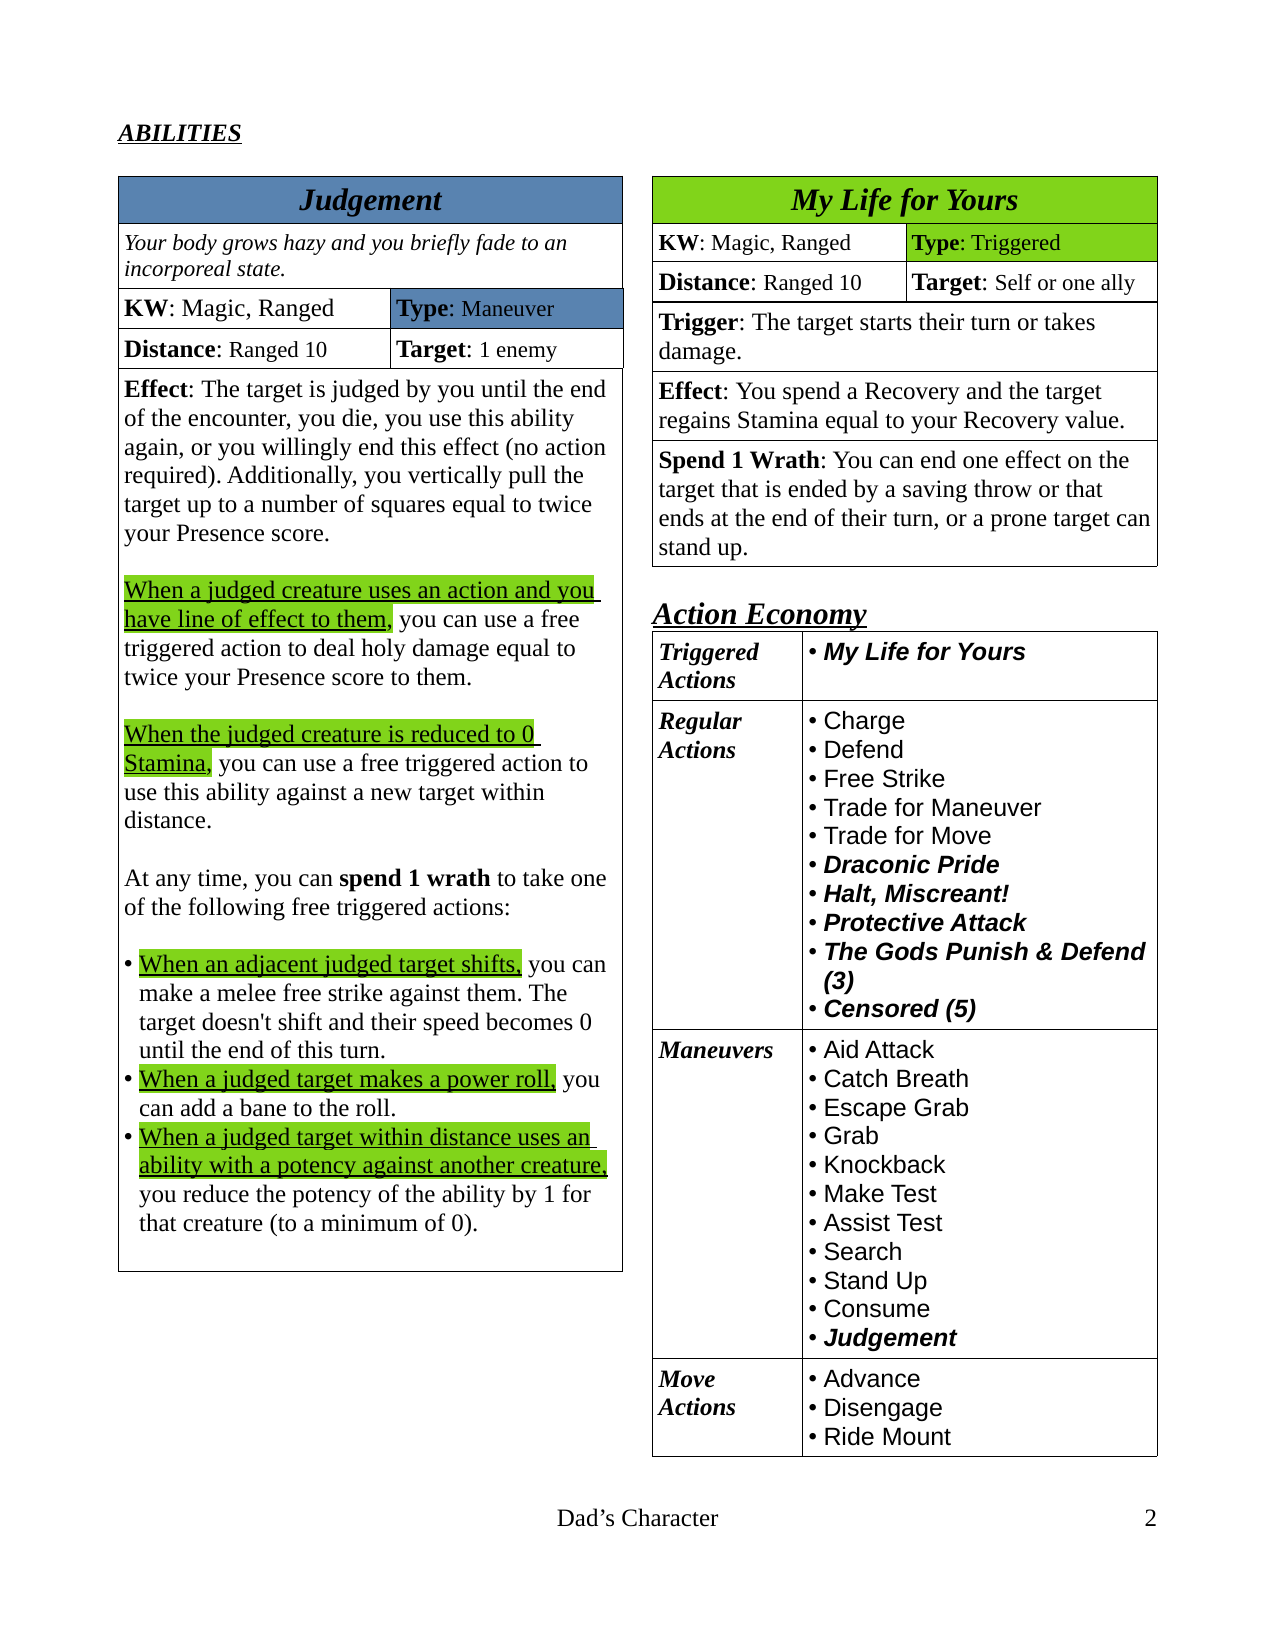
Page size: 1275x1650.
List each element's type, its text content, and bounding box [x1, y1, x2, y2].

text ABILITIES [118, 118, 622, 147]
table_header Type: Maneuver [391, 289, 623, 328]
table_header Type: Triggered [907, 224, 1157, 261]
table_cell Spend 1 Wrath: You can end one effect on the target that is ended by a saving throw or that ends at the end of their turn, or a prone target can stand up. [653, 441, 1157, 566]
table_header KW: Magic, Ranged [653, 224, 906, 261]
table_cell Effect: You spend a Recovery and the target regains Stamina equal to your Recovery value. [653, 372, 1157, 440]
table_cell Charge Defend Free Strike Trade for Maneuver Trade for Move Draconic Pride Halt, Miscreant! Protective Attack The Gods Punish & Defend (3) Censored (5) [803, 701, 1157, 1029]
table_cell Distance: Ranged 10 [653, 262, 906, 301]
table_cell Advance Disengage Ride Mount [803, 1359, 1157, 1456]
table_cell Your body grows hazy and you briefly fade to an incorporeal state. [119, 224, 622, 287]
table_cell Regular Actions [653, 701, 802, 1029]
table_header Triggered Actions [653, 632, 802, 700]
table_header Trigger: The target starts their turn or takes damage. [653, 303, 1157, 371]
table_cell Distance: Ranged 10 [119, 329, 390, 368]
table_header Judgement [119, 177, 622, 223]
table_cell Move Actions [653, 1359, 802, 1456]
table_cell Maneuvers [653, 1030, 802, 1358]
table_header My Life for Yours [653, 177, 1157, 223]
text Action Economy [652, 595, 1157, 631]
table_cell Target: Self or one ally [907, 262, 1157, 301]
table_header KW: Magic, Ranged [119, 289, 390, 328]
table_header My Life for Yours [803, 632, 1157, 700]
table_cell Target: 1 enemy [391, 329, 623, 368]
table_cell Aid Attack Catch Breath Escape Grab Grab Knockback Make Test Assist Test Search Stand Up Consume Judgement [803, 1030, 1157, 1358]
table_header Effect: The target is judged by you until the end of the encounter, you die, you use this ability again, or you willingly end this effect (no action required). Additionally, you vertically pull the target up to a number of squares equal to twice your Presence score. When a judged creature uses an action and you have line of effect to them, you can use a free triggered action to deal holy damage equal to twice your Presence score to them. When the judged creature is reduced to 0 Stamina, you can use a free triggered action to use this ability against a new target within distance. At any time, you can spend 1 wrath to take one of the following free triggered actions: When an adjacent judged target shifts, you can make a melee free strike against them. The target doesn't shift and their speed becomes 0 until the end of this turn. When a judged target makes a power roll, you can add a bane to the roll. When a judged target within distance uses an ability with a potency against another creature, you reduce the potency of the ability by 1 for that creature (to a minimum of 0). [119, 369, 622, 1271]
